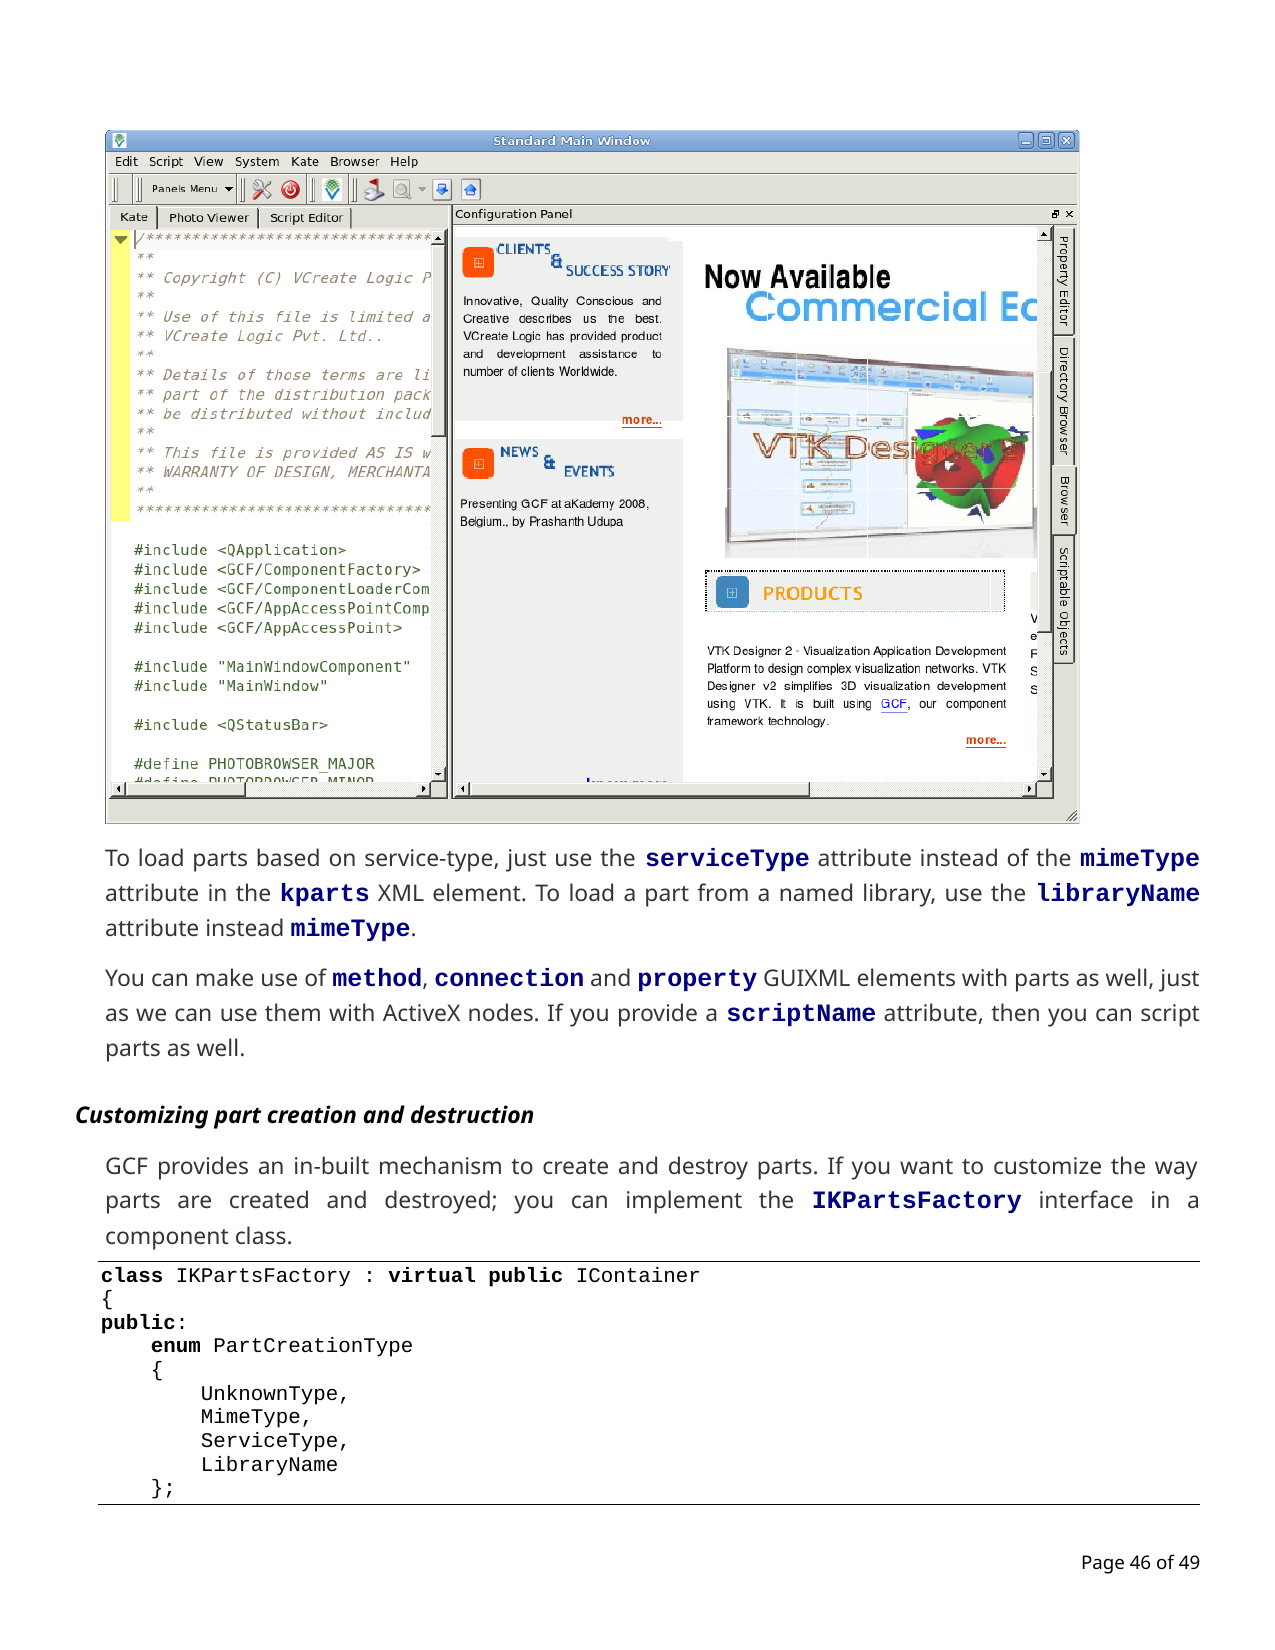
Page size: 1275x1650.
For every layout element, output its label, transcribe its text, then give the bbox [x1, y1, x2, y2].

text LibraryName [97, 1451, 1200, 1474]
text To load parts based on service-type, just use the serviceType attribute instead of the mimeType attribute in the kparts XML element. To load a part from a named library, use the libraryName attribute instead mimeType. [105, 841, 1200, 944]
text MimeType, [97, 1403, 1200, 1427]
text You can make use of method, connection and property GUIXML elements with parts as well, just as we can use them with ActiveX nodes. If you provide a scriptName attribute, then you can script parts as well. [105, 962, 1200, 1063]
text ServiceType, [97, 1427, 1200, 1451]
text }; [97, 1474, 1200, 1504]
picture [105, 130, 1080, 824]
text UnknownType, [97, 1380, 1200, 1403]
text class IKPartsFactory : virtual public IContainer [97, 1262, 1200, 1285]
text enum PartCreationType [97, 1332, 1200, 1356]
text { [97, 1285, 1200, 1309]
subtitle Customizing part creation and destruction [75, 1099, 1200, 1130]
text public: [97, 1309, 1200, 1332]
text GCF provides an in-built mechanism to create and destroy parts. If you want to customize the way parts are created and destroyed; you can implement the IKPartsFactory interface in a component class. [105, 1150, 1200, 1251]
text { [97, 1356, 1200, 1380]
